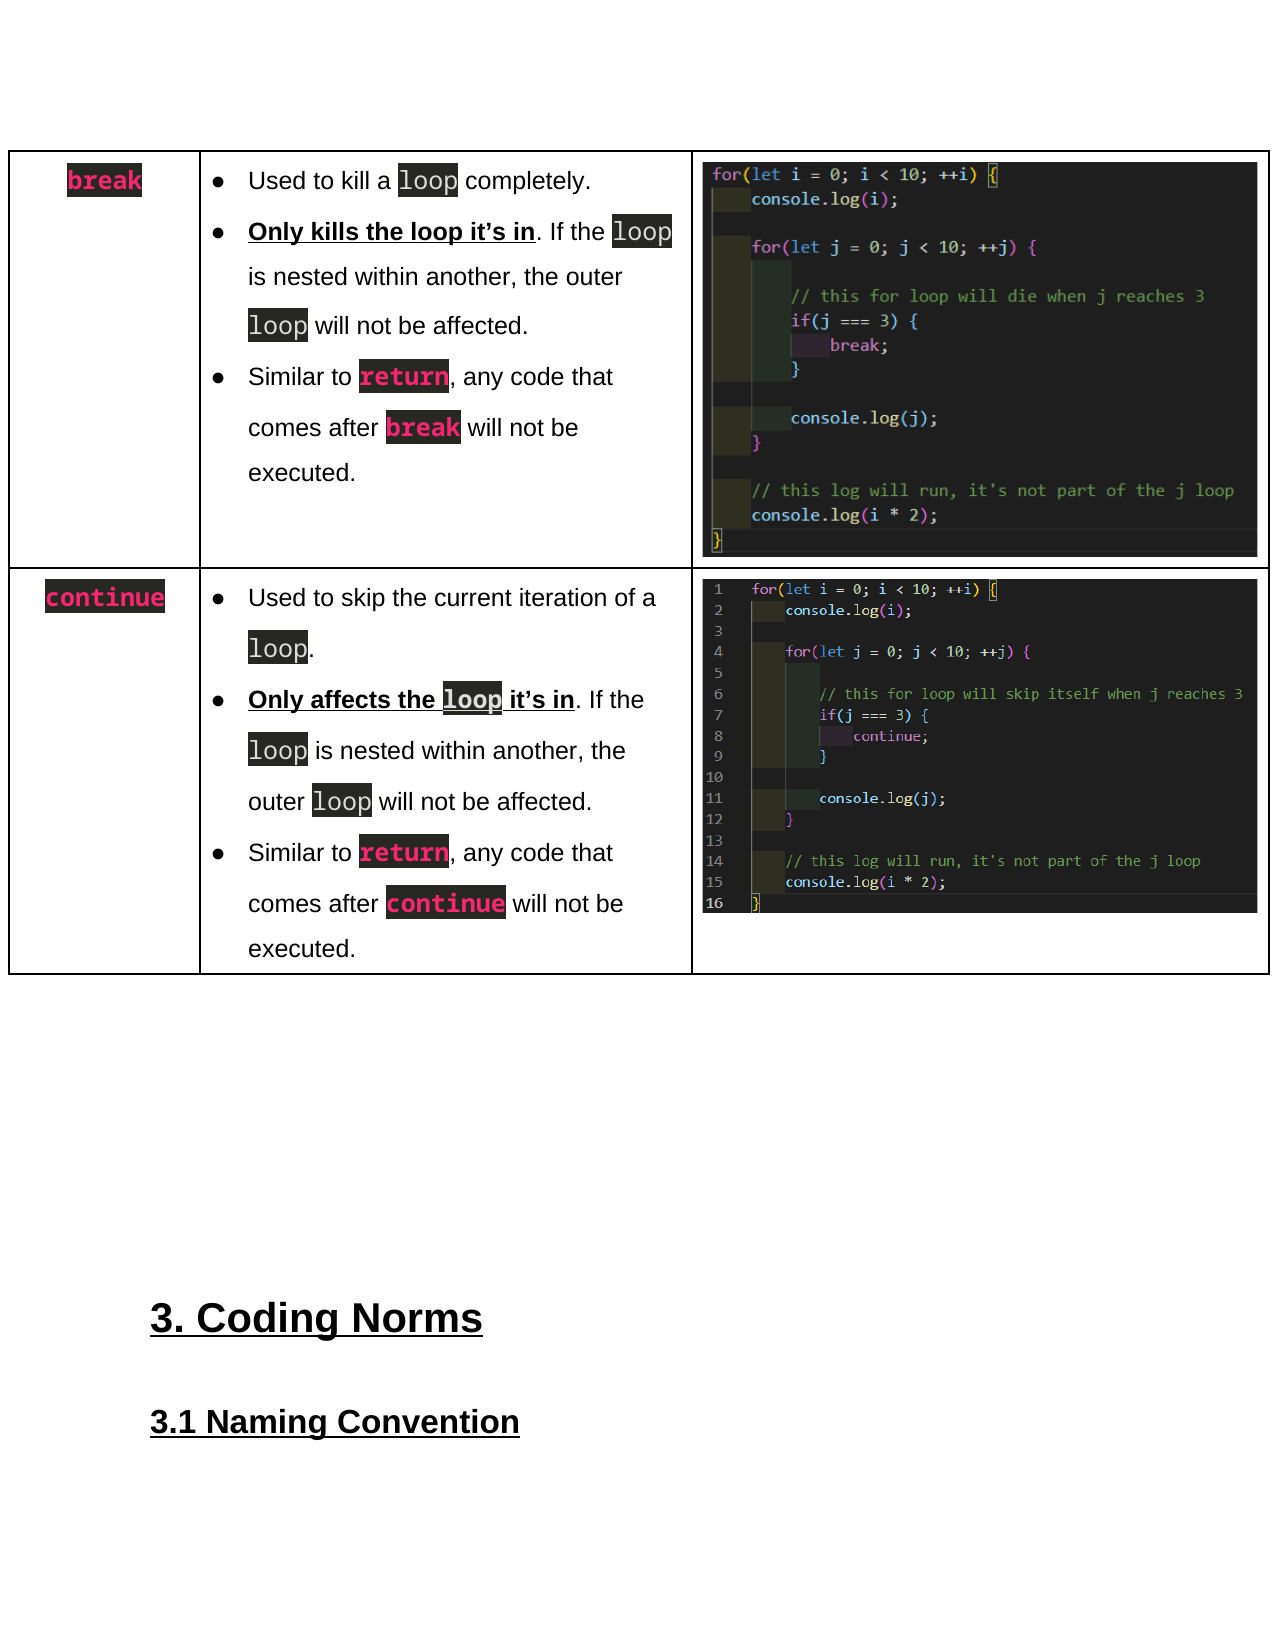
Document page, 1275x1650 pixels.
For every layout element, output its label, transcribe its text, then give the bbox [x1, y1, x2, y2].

table_cell Used to skip the current iteration of a loop. Only affects the loop it’s in. If the loop is nested within another, the outer loop will not be affected. Similar to return, any code that comes after continue will not be executed. [201, 569, 691, 973]
picture [702, 162, 1258, 557]
picture [702, 579, 1258, 913]
table_cell continue [10, 569, 199, 973]
table_cell [693, 569, 1268, 973]
table_cell break [10, 152, 199, 567]
table_cell [693, 152, 1268, 567]
subtitle 3.1 Naming Convention [150, 1402, 1125, 1441]
subtitle 3. Coding Norms [150, 1293, 1125, 1341]
table_cell Used to kill a loop completely. Only kills the loop it’s in. If the loop is nested within another, the outer loop will not be affected. Similar to return, any code that comes after break will not be executed. [201, 152, 691, 567]
